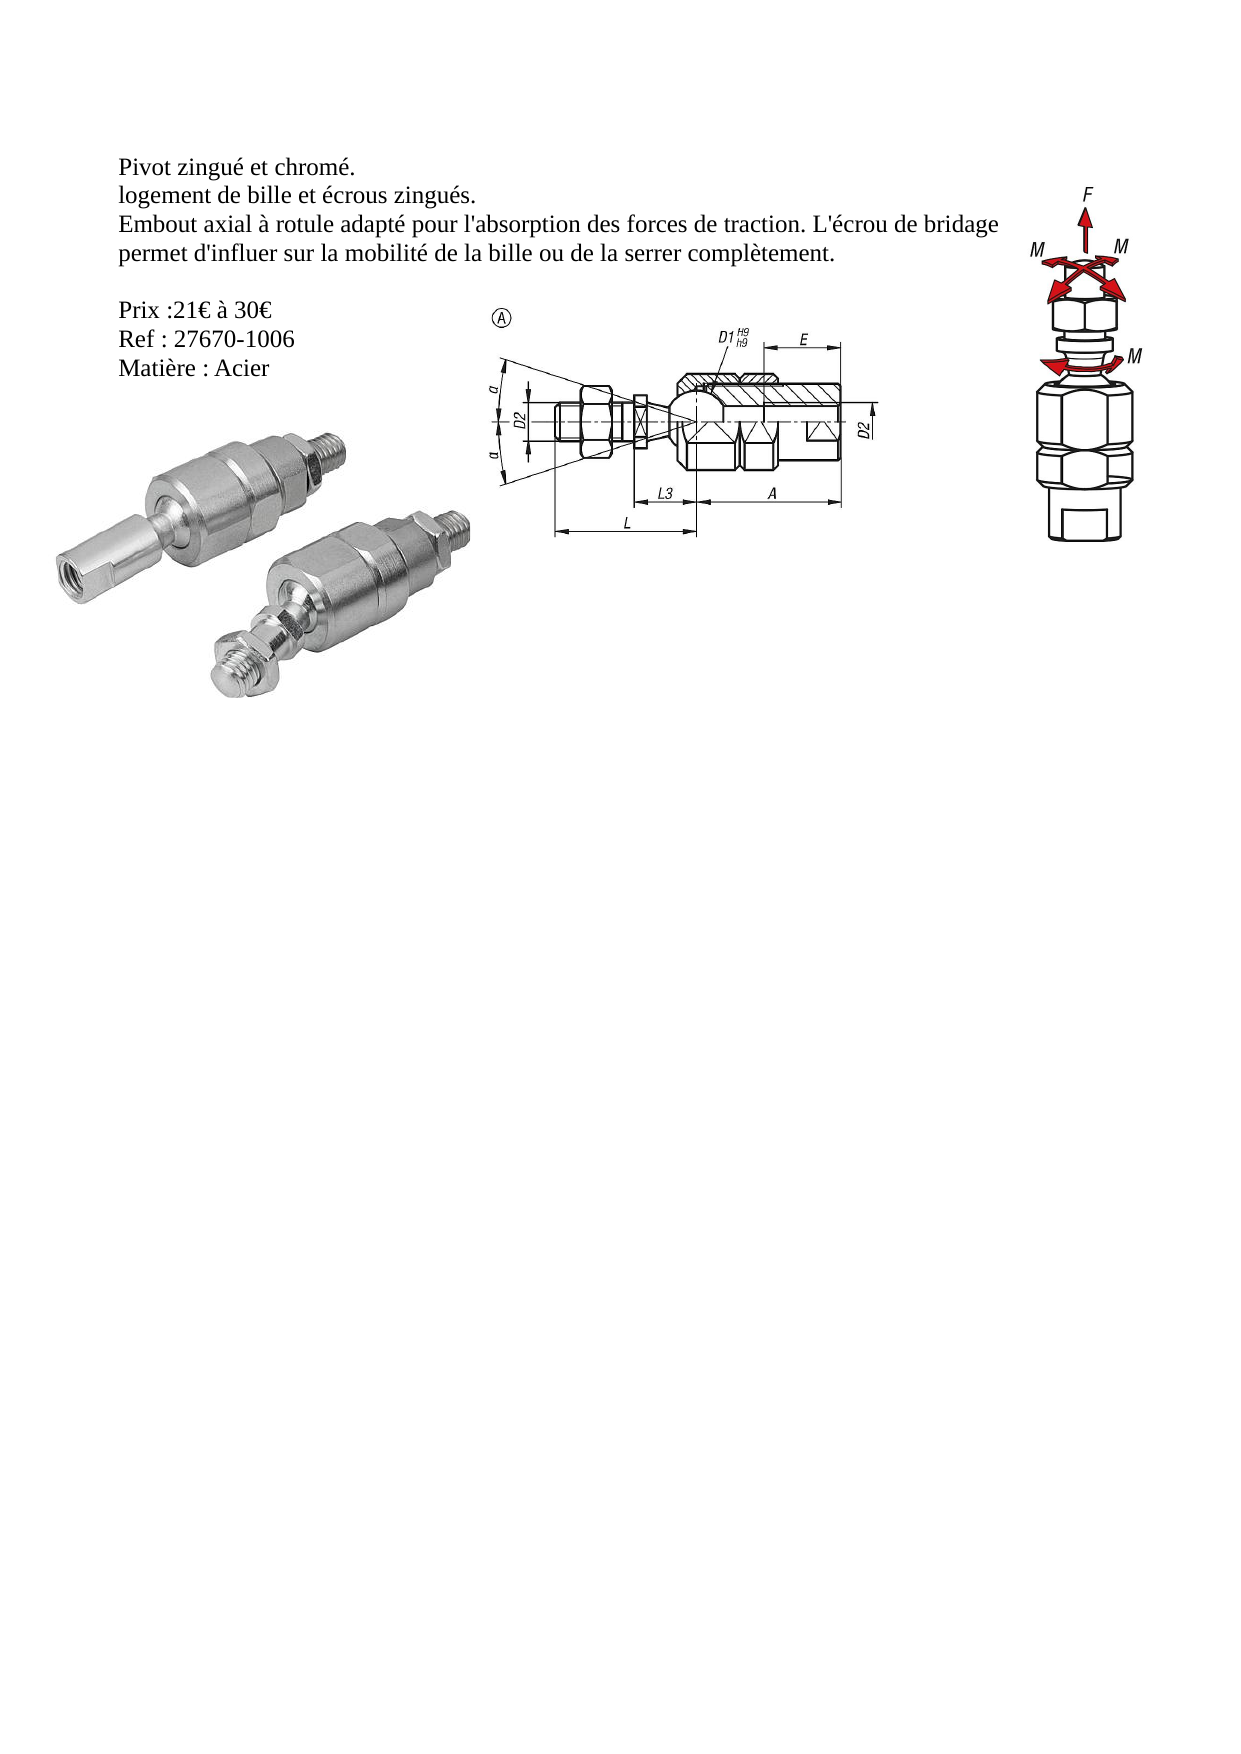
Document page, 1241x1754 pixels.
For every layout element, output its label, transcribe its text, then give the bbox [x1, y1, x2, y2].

text [880, 324, 1016, 353]
text logement de bille et écrous zingués. [118, 180, 1016, 209]
text Prix :21€ à 30€ [118, 295, 1016, 324]
text Matière : Acier [118, 353, 470, 382]
text Ref : 27670-1006 [118, 324, 470, 353]
picture [1016, 168, 1156, 544]
text Pivot zingué et chromé. [118, 152, 1122, 180]
text Embout axial à rotule adapté pour l'absorption des forces de traction. L'écrou de bridage permet d'influer sur la mobilité de la bille ou de la serrer complètement. [118, 209, 1016, 267]
picture [45, 305, 880, 698]
text [880, 353, 1016, 382]
